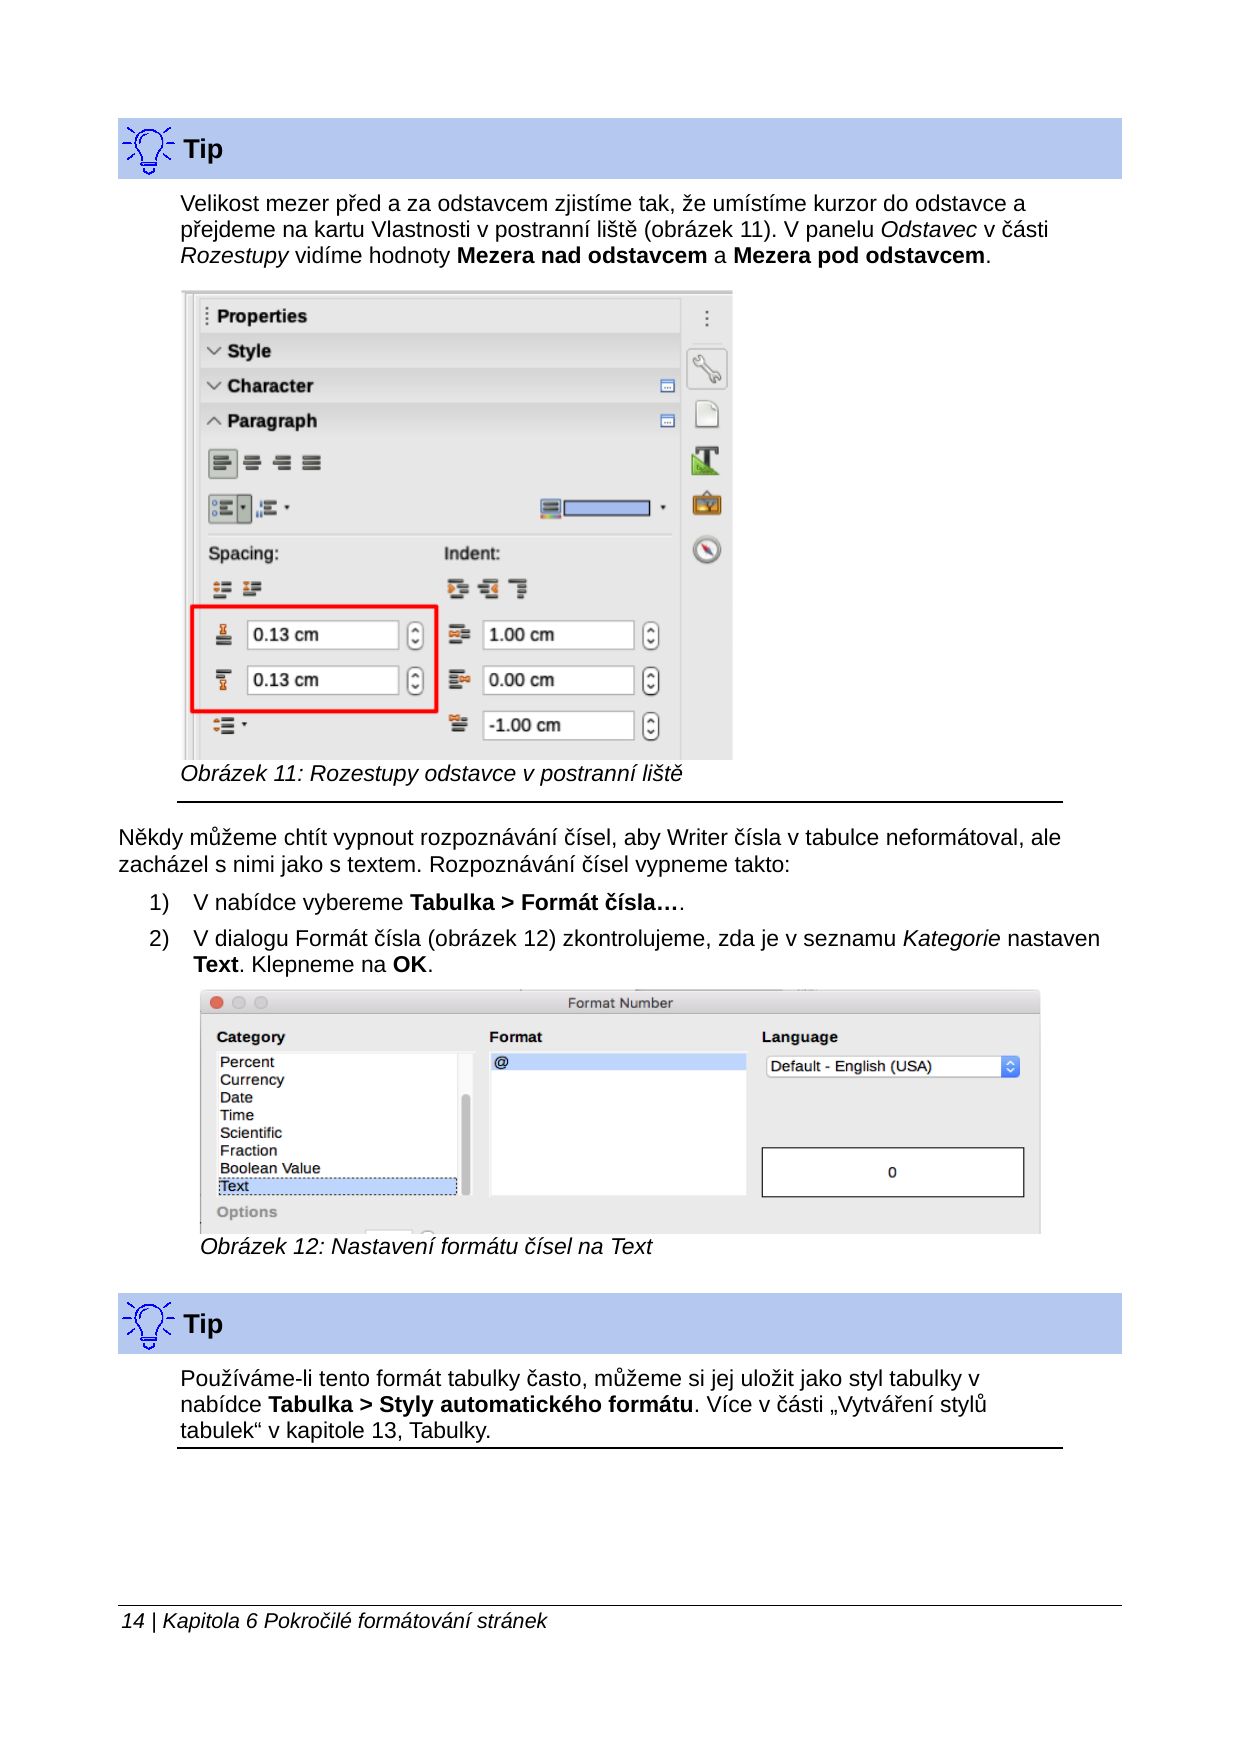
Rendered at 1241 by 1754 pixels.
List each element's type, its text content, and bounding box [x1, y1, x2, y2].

list V dialogu Formát čísla (obrázek 12) zkontrolujeme, zda je v seznamu Kategorie nastaven Text. Klepneme na OK. [169, 924, 1122, 977]
subtitle Tip [118, 1293, 1122, 1354]
picture [119, 1294, 179, 1354]
picture [180, 290, 733, 760]
text Velikost mezer před a za odstavcem zjistíme tak, že umístíme kurzor do odstavce a přejdeme na kartu Vlastnosti v postranní liště (obrázek 11). V panelu Odstavec v části Rozestupy vidíme hodnoty Mezera nad odstavcem a Mezera pod odstavcem. [177, 187, 1063, 269]
subtitle Tip [118, 118, 1122, 179]
text Obrázek 12: Nastavení formátu čísel na Text [200, 1234, 1040, 1260]
list V nabídce vybereme Tabulka > Formát čísla…. [169, 889, 1122, 916]
text Obrázek 11: Rozestupy odstavce v postranní liště [180, 760, 733, 786]
picture [199, 989, 1041, 1234]
text Používáme-li tento formát tabulky často, můžeme si jej uložit jako styl tabulky v nabídce Tabulka > Styly automatického formátu. Více v části „Vytváření stylů tabulek“ v kapitole 13, Tabulky. [177, 1362, 1063, 1447]
picture [119, 119, 179, 179]
list Někdy můžeme chtít vypnout rozpoznávání čísel, aby Writer čísla v tabulce neformátoval, ale zacházel s nimi jako s textem. Rozpoznávání čísel vypneme takto: [118, 824, 1122, 877]
